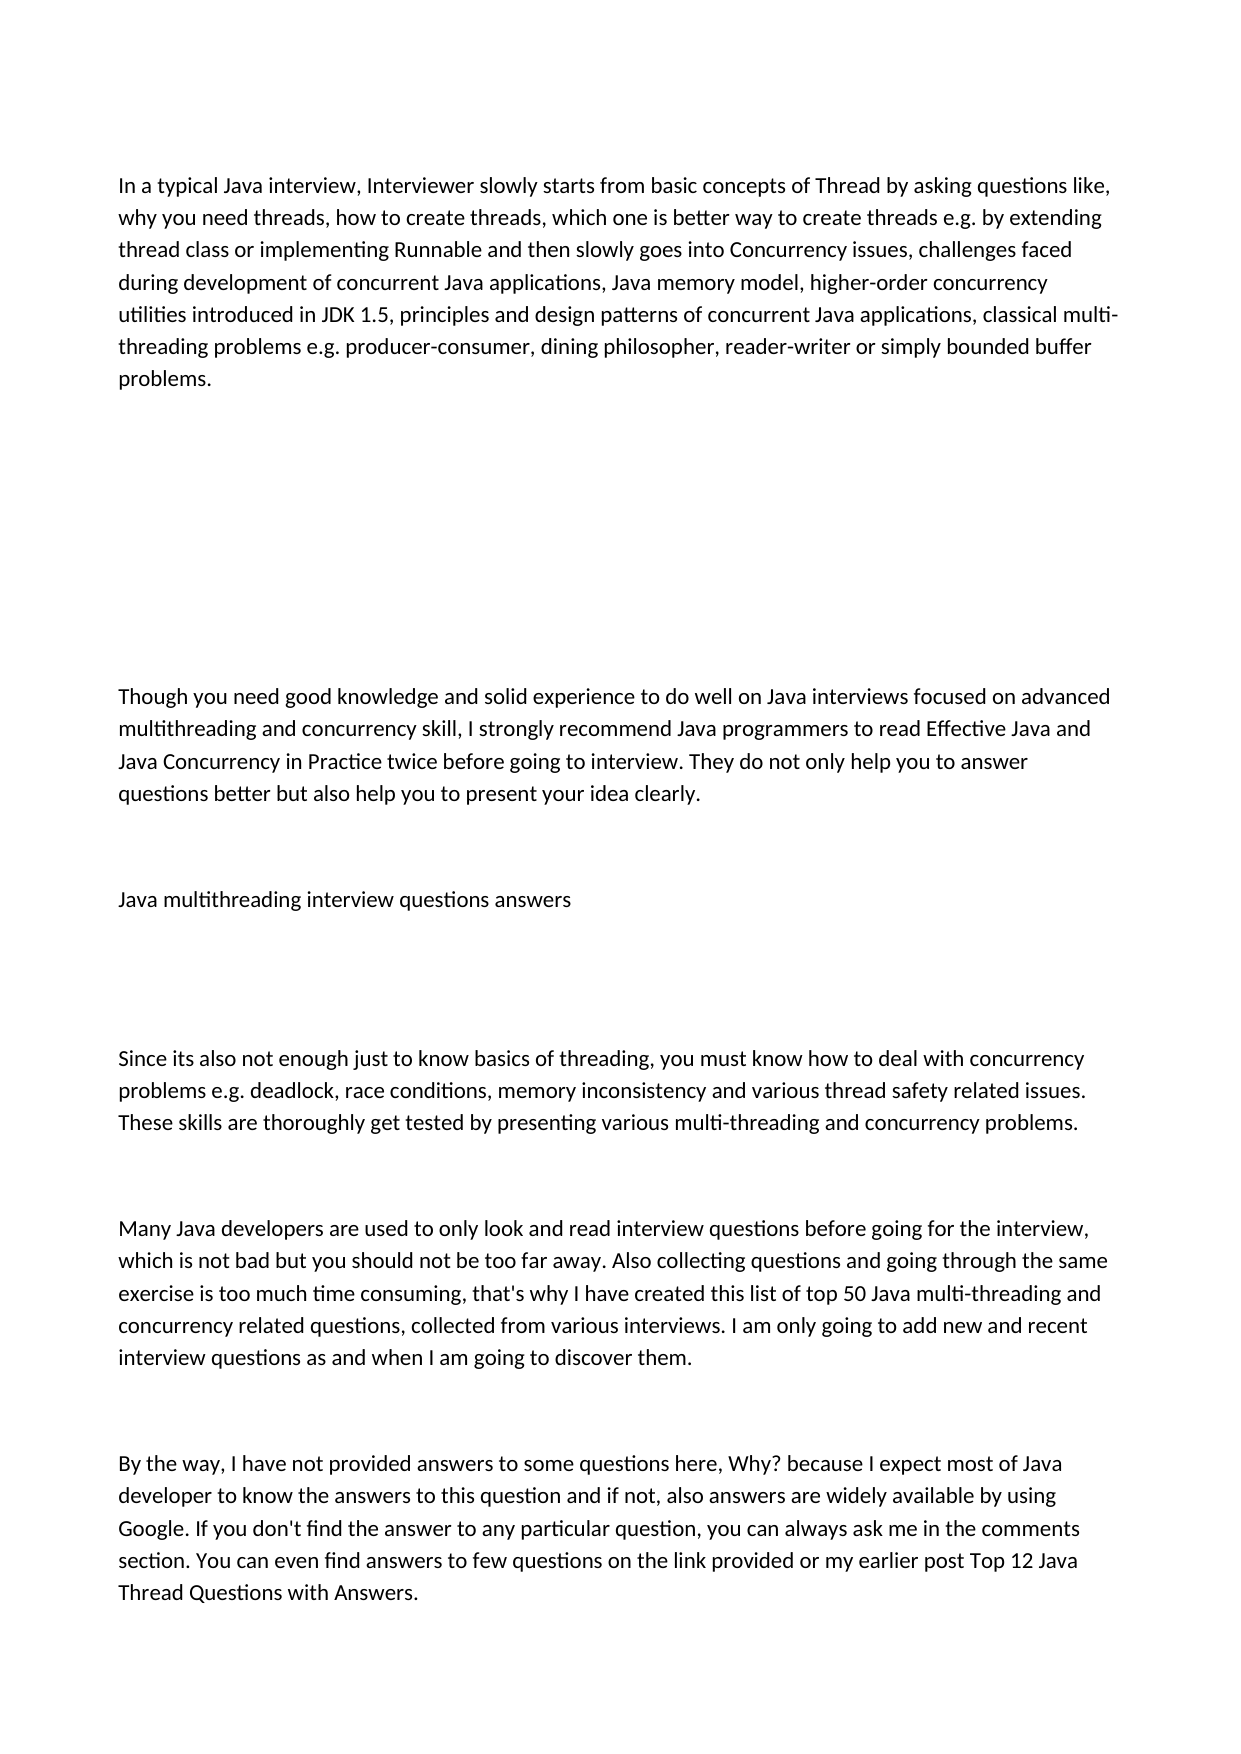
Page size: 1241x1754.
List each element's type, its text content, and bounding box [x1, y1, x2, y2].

text Since its also not enough just to know basics of threading, you must know how to deal with concurrency problems e.g. deadlock, race conditions, memory inconsistency and various thread safety related issues. These skills are thoroughly get tested by presenting various multi-threading and concurrency problems. [118, 1044, 1122, 1136]
text Java multithreading interview questions answers [118, 885, 1122, 913]
text By the way, I have not provided answers to some questions here, Why? because I expect most of Java developer to know the answers to this question and if not, also answers are widely available by using Google. If you don't find the answer to any particular question, you can always ask me in the comments section. You can even find answers to few questions on the link provided or my earlier post Top 12 Java Thread Questions with Answers. [118, 1449, 1122, 1606]
text Many Java developers are used to only look and read interview questions before going for the interview, which is not bad but you should not be too far away. Also collecting questions and going through the same exercise is too much time consuming, that's why I have created this list of top 50 Java multi-threading and concurrency related questions, collected from various interviews. I am only going to add new and recent interview questions as and when I am going to discover them. [118, 1214, 1122, 1371]
text Though you need good knowledge and solid experience to do well on Java interviews focused on advanced multithreading and concurrency skill, I strongly recommend Java programmers to read Effective Java and Java Concurrency in Practice twice before going to interview. They do not only help you to answer questions better but also help you to present your idea clearly. [118, 682, 1122, 807]
text In a typical Java interview, Interviewer slowly starts from basic concepts of Thread by asking questions like, why you need threads, how to create threads, which one is better way to create threads e.g. by extending thread class or implementing Runnable and then slowly goes into Concurrency issues, challenges faced during development of concurrent Java applications, Java memory model, higher-order concurrency utilities introduced in JDK 1.5, principles and design patterns of concurrent Java applications, classical multi-threading problems e.g. producer-consumer, dining philosopher, reader-writer or simply bounded buffer problems. [118, 171, 1122, 392]
